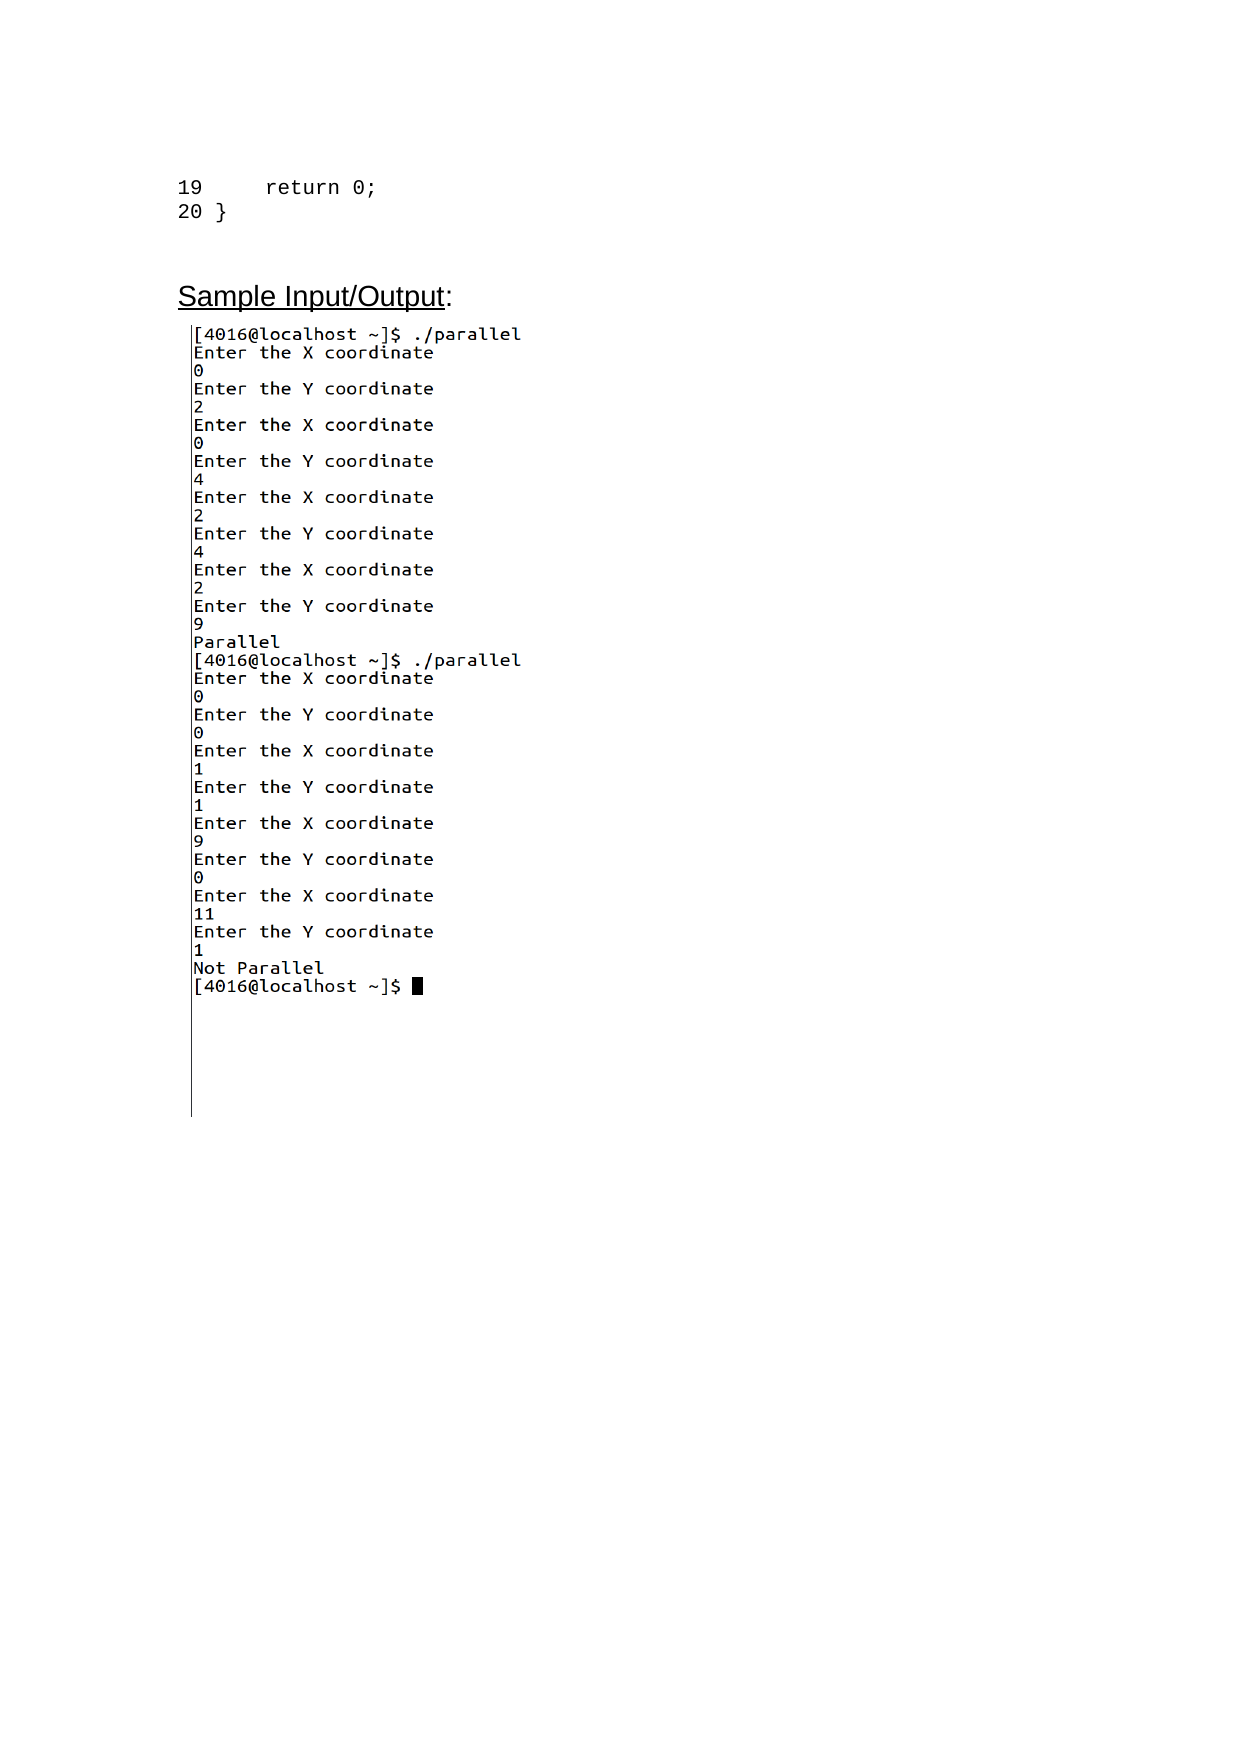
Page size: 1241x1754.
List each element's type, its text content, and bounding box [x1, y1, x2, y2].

text 20 } [177, 201, 1122, 224]
subtitle Sample Input/Output: [177, 279, 1122, 312]
picture [191, 325, 1108, 1117]
text 19 return 0; [177, 177, 1122, 201]
